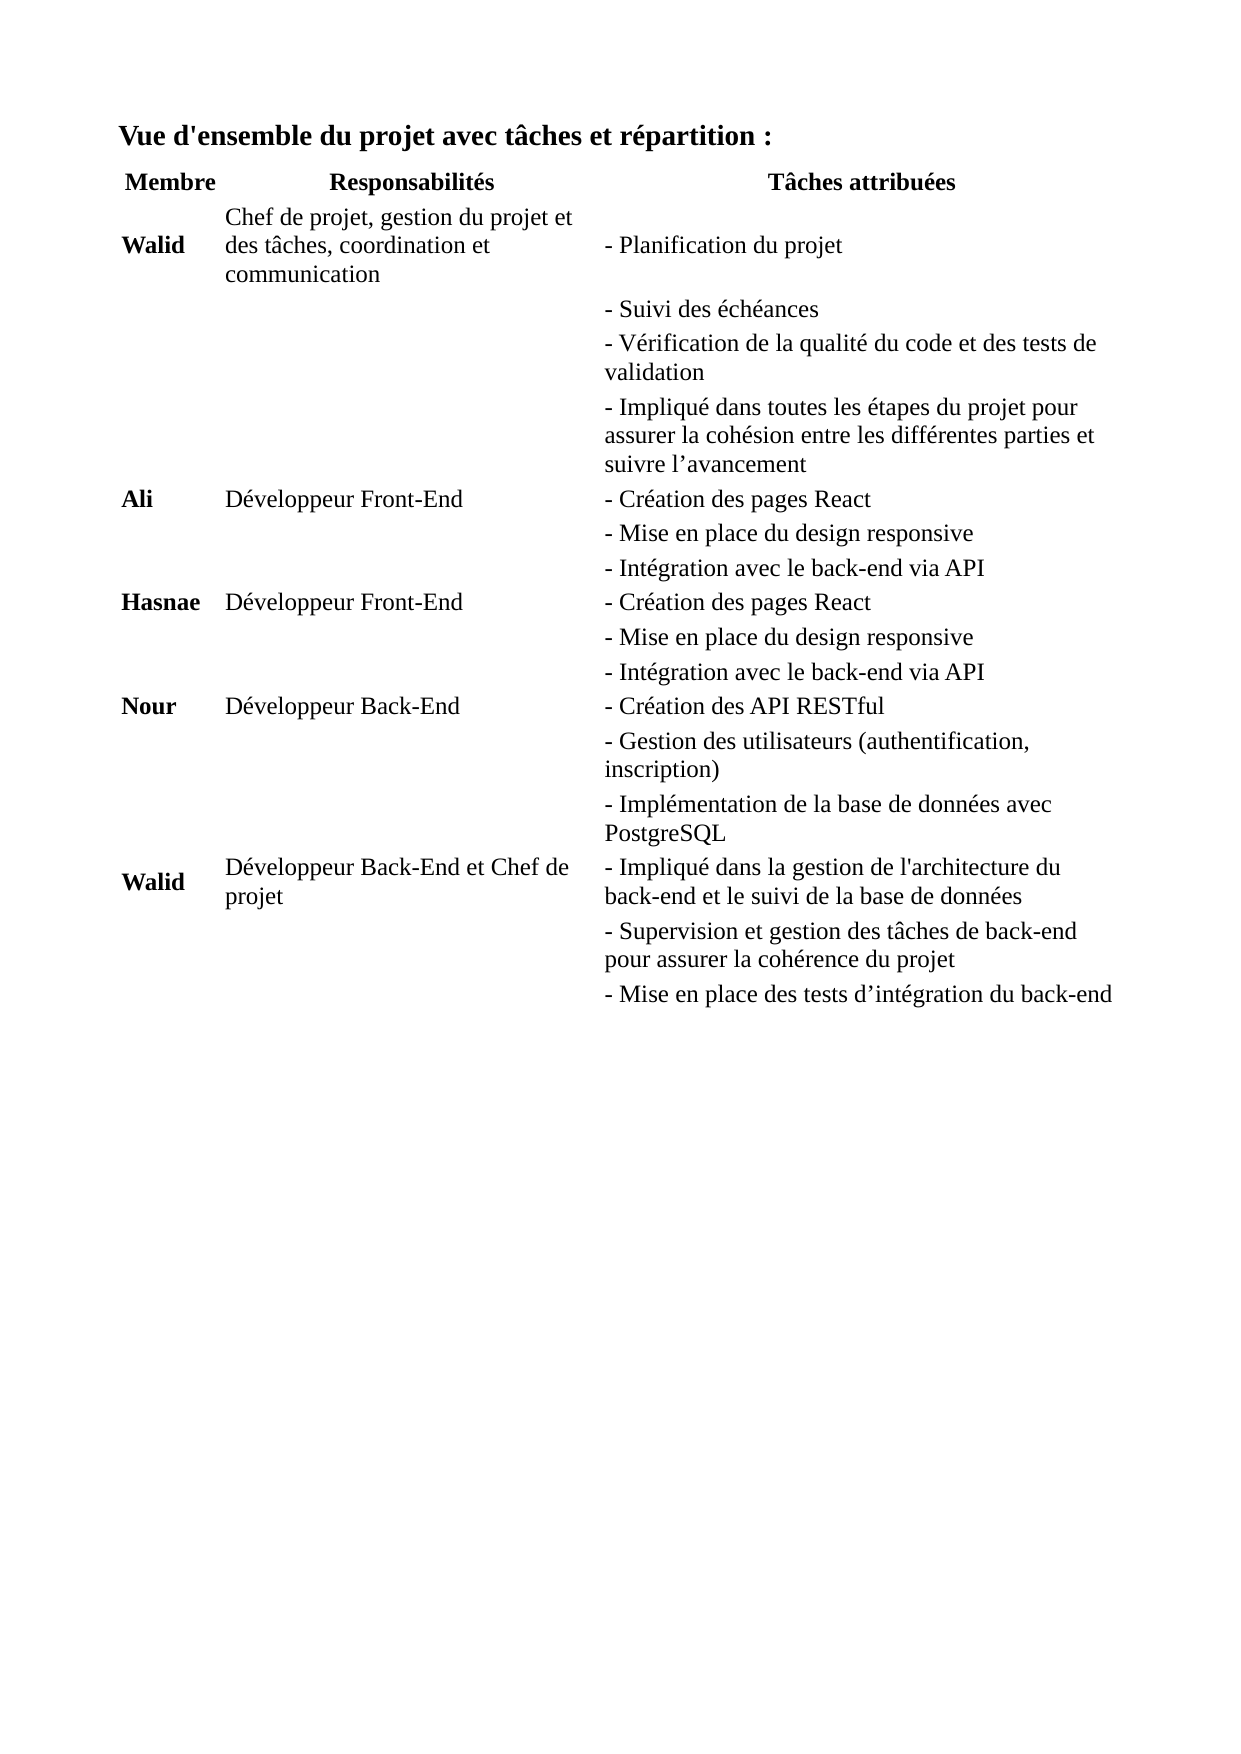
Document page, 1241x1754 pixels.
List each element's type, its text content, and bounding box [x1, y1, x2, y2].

table_cell Walid [118, 850, 222, 913]
table_cell - Suivi des échéances [601, 291, 1122, 325]
table_cell [118, 619, 222, 654]
table_cell Ali [118, 481, 222, 515]
table_cell [118, 654, 222, 688]
table_header Membre [118, 164, 222, 199]
table_cell Développeur Back-End [222, 688, 601, 723]
subtitle Vue d'ensemble du projet avec tâches et répartition : [118, 118, 1122, 152]
table_cell [118, 723, 222, 786]
table_cell - Création des API RESTful [601, 688, 1122, 723]
table_cell [222, 291, 601, 325]
table_cell - Impliqué dans toutes les étapes du projet pour assurer la cohésion entre les différentes parties et suivre l’avancement [601, 389, 1122, 481]
table_cell - Supervision et gestion des tâches de back-end pour assurer la cohérence du projet [601, 913, 1122, 976]
table_cell [222, 325, 601, 389]
table_cell [222, 913, 601, 976]
table_cell Hasnae [118, 585, 222, 619]
table_cell - Implémentation de la base de données avec PostgreSQL [601, 786, 1122, 849]
table_header Tâches attribuées [601, 164, 1122, 199]
table_cell - Création des pages React [601, 585, 1122, 619]
table_cell [118, 515, 222, 550]
table_cell - Mise en place du design responsive [601, 515, 1122, 550]
table_cell - Vérification de la qualité du code et des tests de validation [601, 325, 1122, 389]
table_cell Chef de projet, gestion du projet et des tâches, coordination et communication [222, 199, 601, 291]
table_cell Développeur Back-End et Chef de projet [222, 850, 601, 913]
table_cell [222, 389, 601, 481]
table_cell Nour [118, 688, 222, 723]
table_cell - Planification du projet [601, 199, 1122, 291]
table_cell - Mise en place du design responsive [601, 619, 1122, 654]
table_cell [118, 389, 222, 481]
table_cell Walid [118, 199, 222, 291]
table_header Responsabilités [222, 164, 601, 199]
table_cell Développeur Front-End [222, 481, 601, 515]
table_cell - Intégration avec le back-end via API [601, 550, 1122, 584]
table_cell [222, 654, 601, 688]
table_cell Développeur Front-End [222, 585, 601, 619]
table_cell [222, 723, 601, 786]
table_cell - Mise en place des tests d’intégration du back-end [601, 976, 1122, 1011]
table_cell - Gestion des utilisateurs (authentification, inscription) [601, 723, 1122, 786]
table_cell [222, 976, 601, 1011]
table_cell [118, 976, 222, 1011]
table_cell [222, 550, 601, 584]
table_cell - Intégration avec le back-end via API [601, 654, 1122, 688]
table_cell [118, 550, 222, 584]
table_cell [222, 515, 601, 550]
table_cell [118, 325, 222, 389]
table_cell [118, 291, 222, 325]
table_cell - Impliqué dans la gestion de l'architecture du back-end et le suivi de la base de données [601, 850, 1122, 913]
table_cell [222, 786, 601, 849]
table_cell - Création des pages React [601, 481, 1122, 515]
table_cell [222, 619, 601, 654]
table_cell [118, 913, 222, 976]
table_cell [118, 786, 222, 849]
